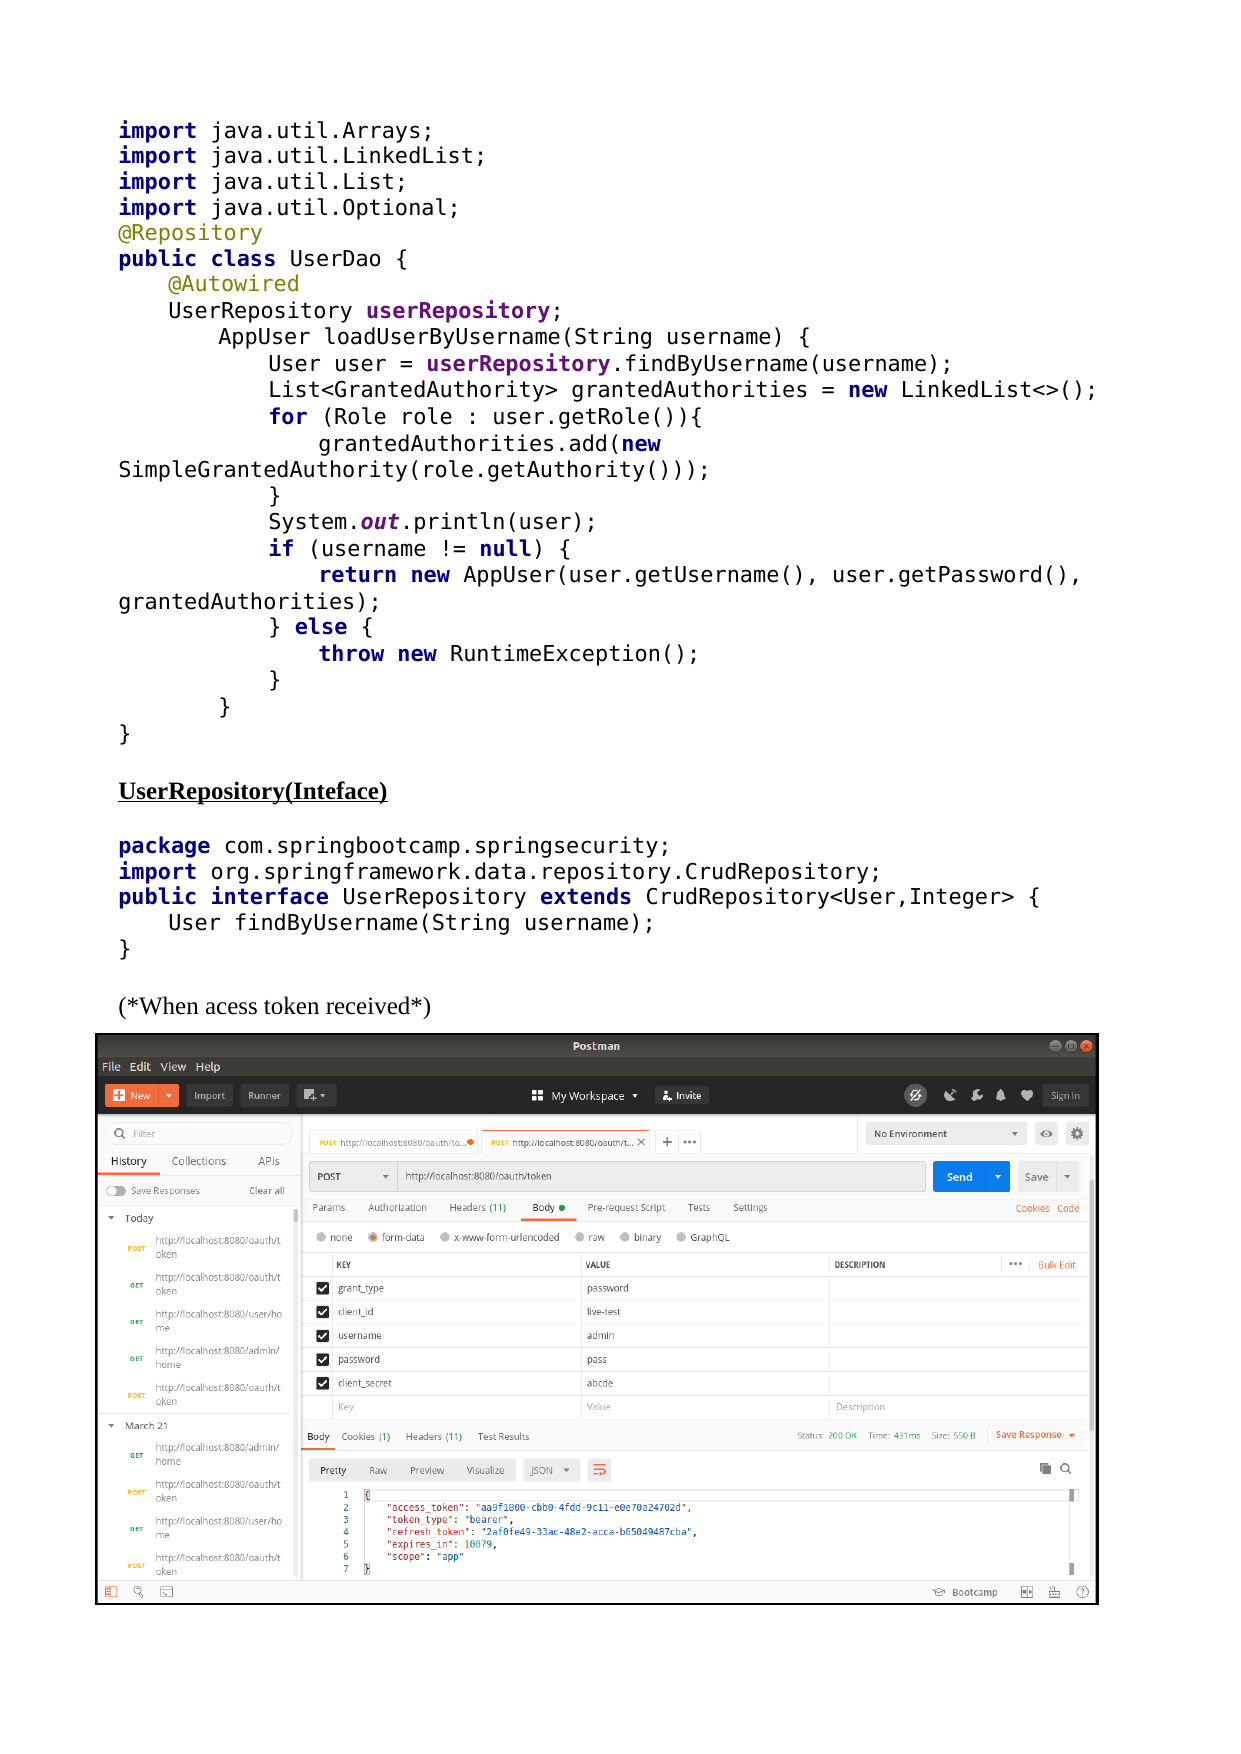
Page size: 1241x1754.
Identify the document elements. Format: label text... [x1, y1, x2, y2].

text } [118, 668, 1122, 694]
text } [118, 936, 1122, 962]
text } [118, 483, 1122, 509]
text } [118, 721, 1122, 746]
text } else { [118, 614, 1122, 641]
text User user = userRepository.findByUsername(username); [118, 351, 1122, 377]
text List<GrantedAuthority> grantedAuthorities = new LinkedList<>(); [118, 377, 1122, 404]
picture [97, 1035, 1096, 1603]
text package com.springbootcamp.springsecurity; [118, 833, 1122, 859]
text for (Role role : user.getRole()){ [118, 404, 1122, 431]
text AppUser loadUserByUsername(String username) { [118, 324, 1122, 351]
text if (username != null) { [118, 536, 1122, 562]
text import java.util.List; [118, 169, 1122, 195]
text User findByUsername(String username); [118, 910, 1122, 936]
text throw new RuntimeException(); [118, 641, 1122, 668]
text UserRepository(Inteface) [118, 776, 1122, 804]
text public class UserDao { [118, 246, 1122, 271]
text public interface UserRepository extends CrudRepository<User,Integer> { [118, 884, 1122, 910]
text System.out.println(user); [118, 509, 1122, 536]
text grantedAuthorities.add(new SimpleGrantedAuthority(role.getAuthority())); [118, 431, 1122, 483]
text import java.util.Arrays; [118, 118, 1122, 144]
text return new AppUser(user.getUsername(), user.getPassword(), grantedAuthorities); [118, 562, 1122, 614]
text import org.springframework.data.repository.CrudRepository; [118, 859, 1122, 884]
text @Autowired [118, 271, 1122, 298]
text (*When acess token received*) [118, 991, 1122, 1020]
text } [118, 694, 1122, 721]
text @Repository [118, 220, 1122, 246]
text import java.util.LinkedList; [118, 144, 1122, 169]
text import java.util.Optional; [118, 195, 1122, 220]
text UserRepository userRepository; [118, 298, 1122, 324]
